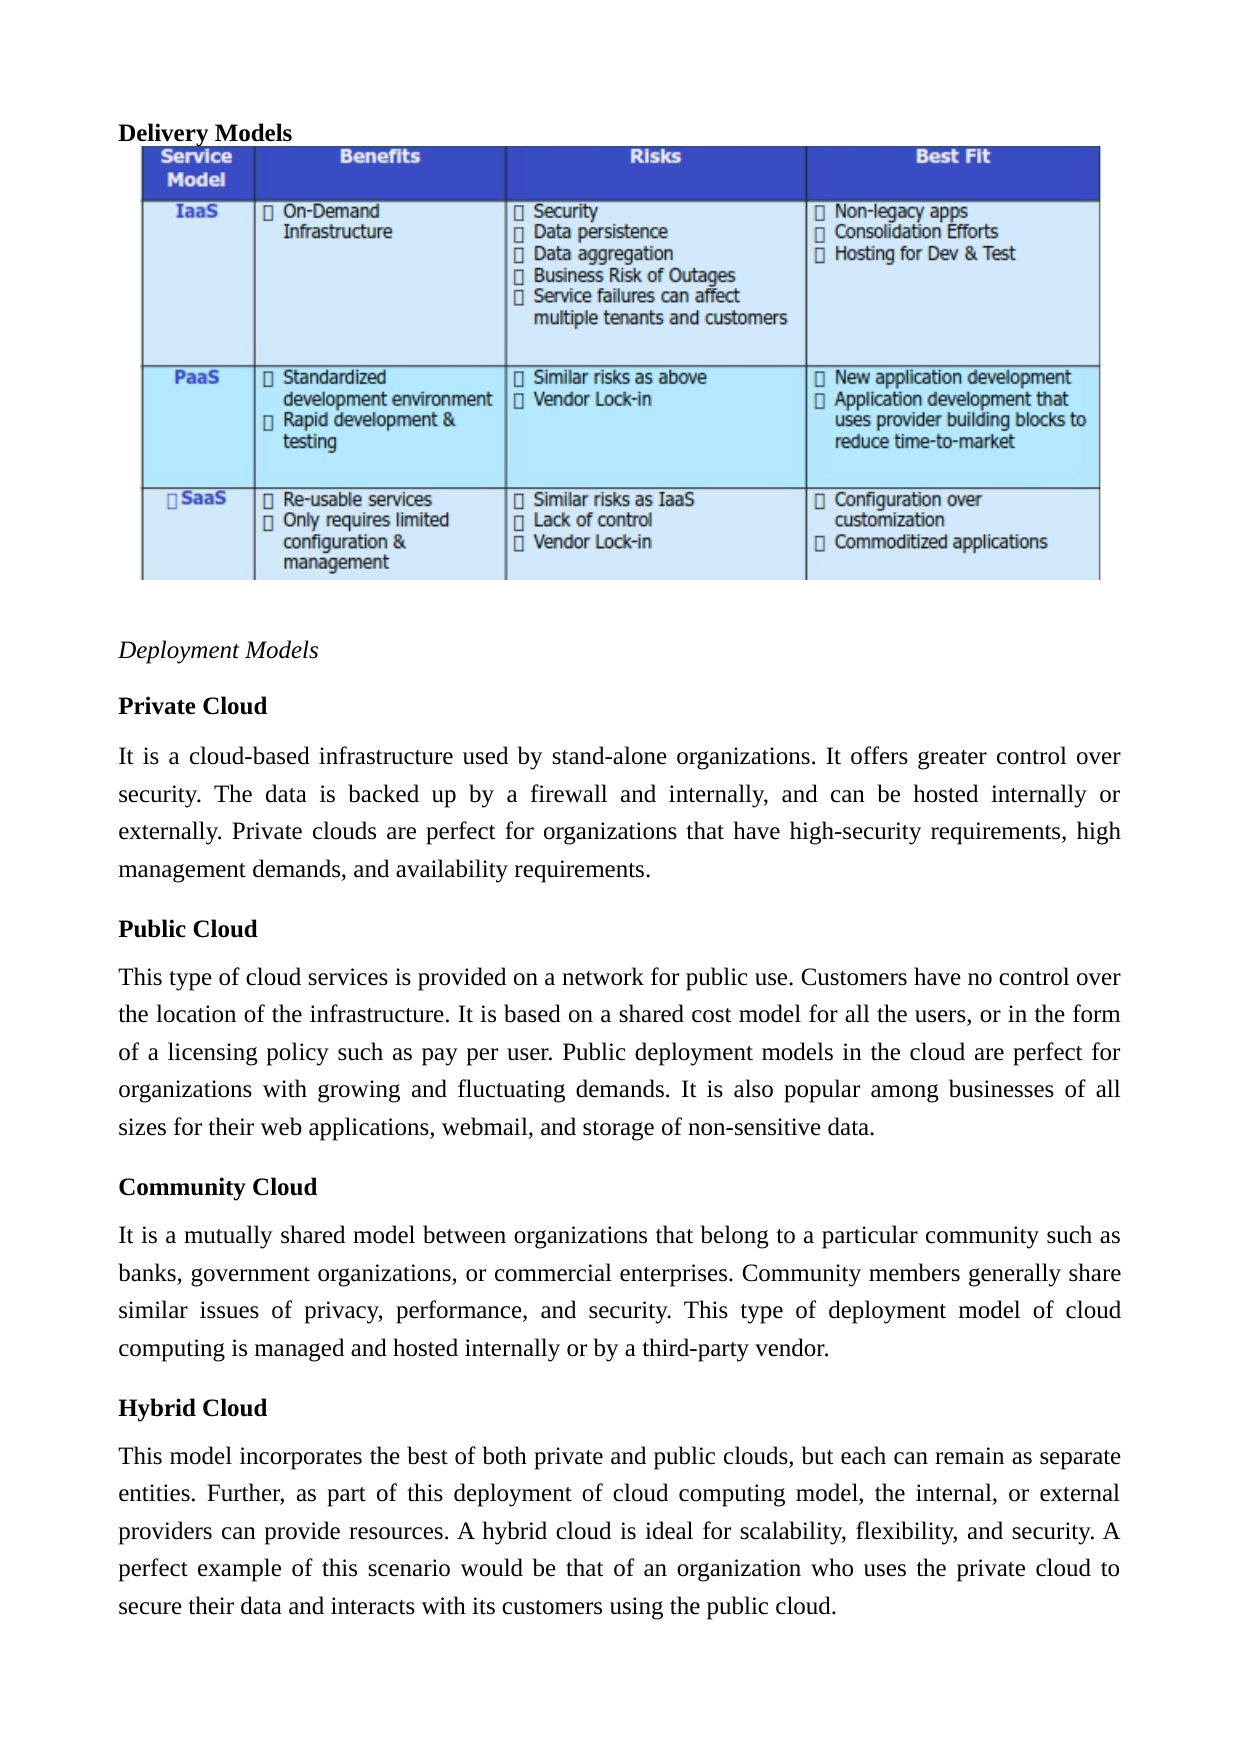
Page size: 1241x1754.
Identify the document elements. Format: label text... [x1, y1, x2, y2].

subtitle Deployment Models [118, 636, 1122, 664]
text This type of cloud services is provided on a network for public use. Customers have no control over the location of the infrastructure. It is based on a shared cost model for all the users, or in the form of a licensing policy such as pay per user. Public deployment models in the cloud are perfect for organizations with growing and fluctuating demands. It is also popular among businesses of all sizes for their web applications, webmail, and storage of non-sensitive data. [118, 953, 1122, 1141]
subtitle Private Cloud [118, 691, 1122, 720]
text It is a cloud-based infrastructure used by stand-alone organizations. It offers greater control over security. The data is backed up by a firewall and internally, and can be hosted internally or externally. Private clouds are perfect for organizations that have high-security requirements, high management demands, and availability requirements. [118, 733, 1122, 883]
subtitle Community Cloud [118, 1172, 1122, 1201]
text Delivery Models [118, 118, 1122, 147]
subtitle Hybrid Cloud [118, 1393, 1122, 1421]
picture [139, 146, 1101, 580]
text This model incorporates the best of both private and public clouds, but each can remain as separate entities. Further, as part of this deployment of cloud computing model, the internal, or external providers can provide resources. A hybrid cloud is ideal for scalability, flexibility, and security. A perfect example of this scenario would be that of an organization who uses the private cloud to secure their data and interacts with its customers using the public cloud. [118, 1432, 1122, 1619]
subtitle Public Cloud [118, 914, 1122, 943]
text It is a mutually shared model between organizations that belong to a particular community such as banks, government organizations, or commercial enterprises. Community members generally share similar issues of privacy, performance, and security. This type of deployment model of cloud computing is managed and hosted internally or by a third-party vendor. [118, 1211, 1122, 1361]
